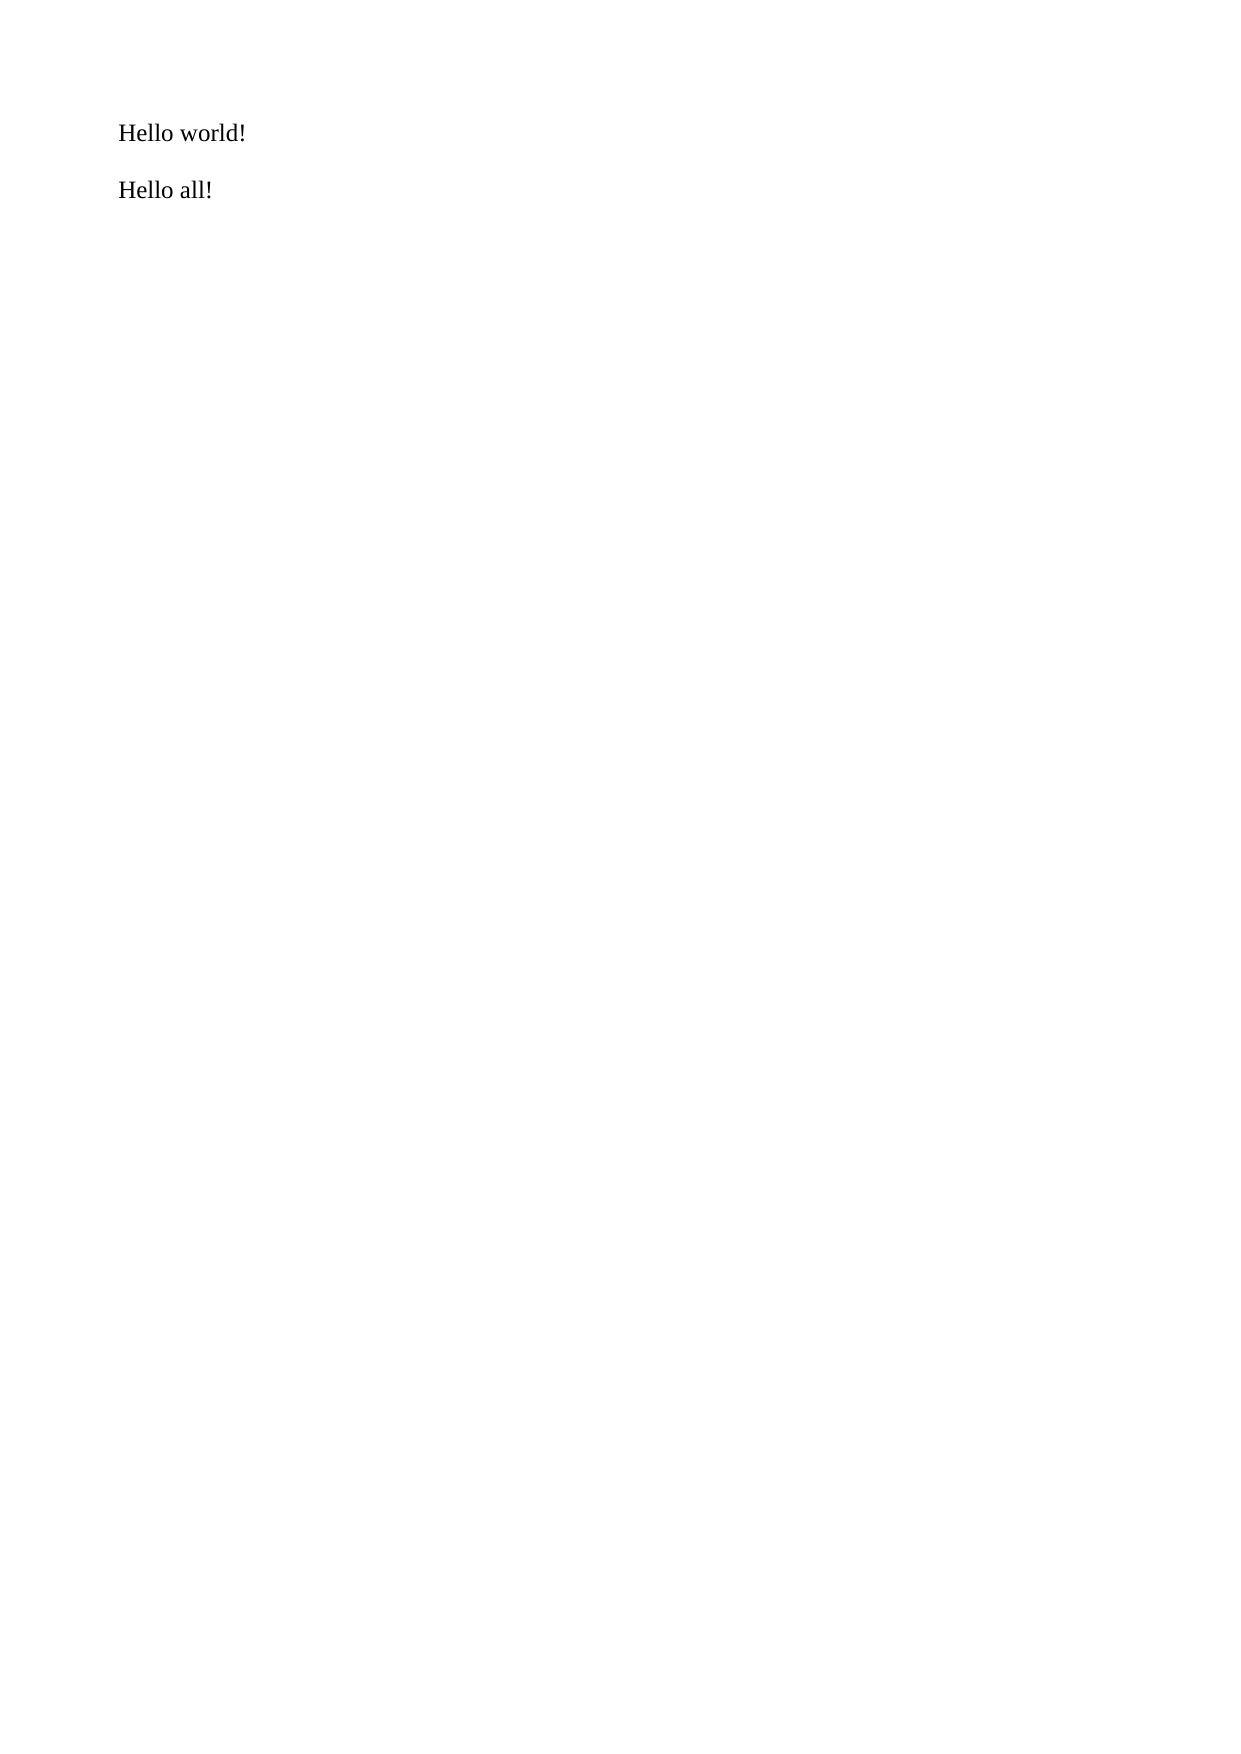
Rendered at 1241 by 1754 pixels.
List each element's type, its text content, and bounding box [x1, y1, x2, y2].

text Hello all! [118, 176, 1122, 204]
text Hello world! [118, 118, 1122, 147]
